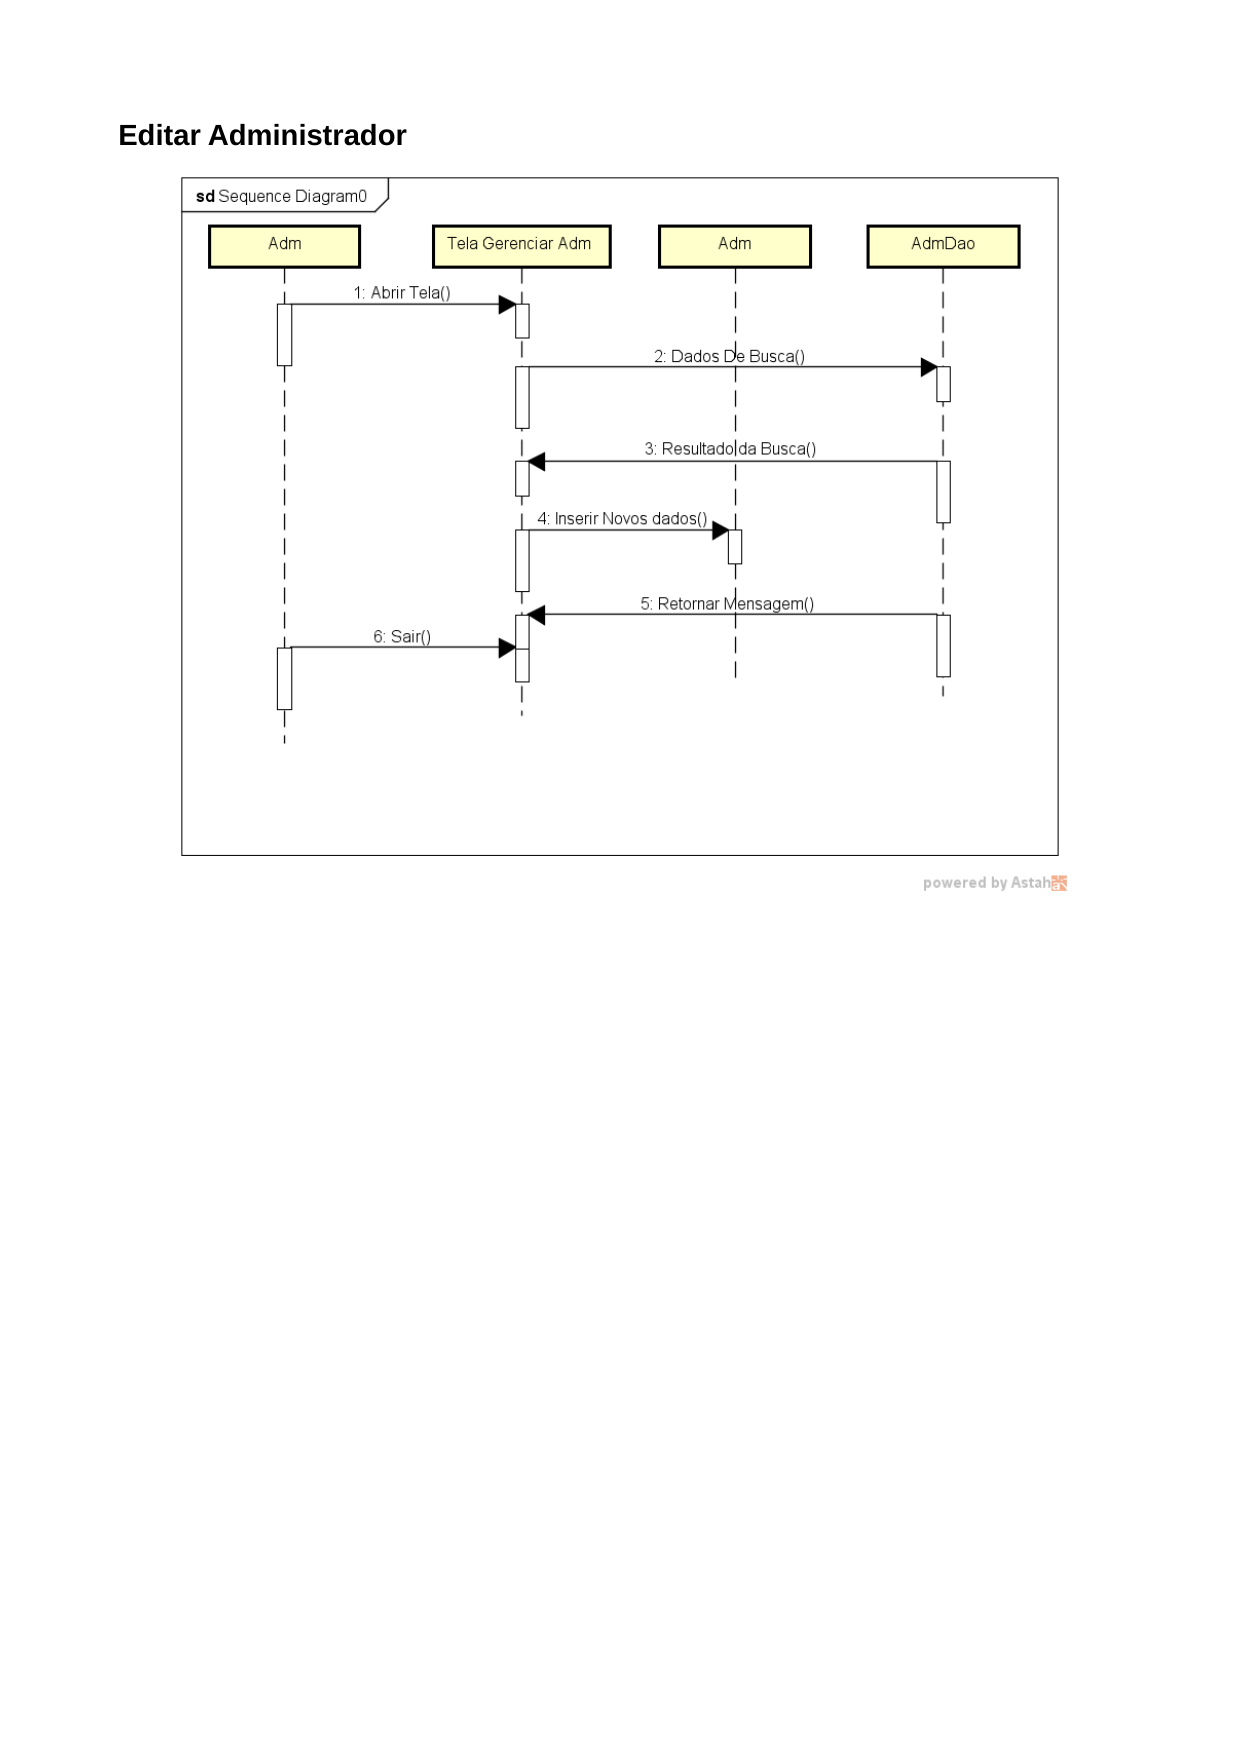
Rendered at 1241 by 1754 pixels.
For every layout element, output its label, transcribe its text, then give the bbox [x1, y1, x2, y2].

subtitle Editar Administrador [118, 118, 1122, 152]
picture [168, 164, 1072, 896]
